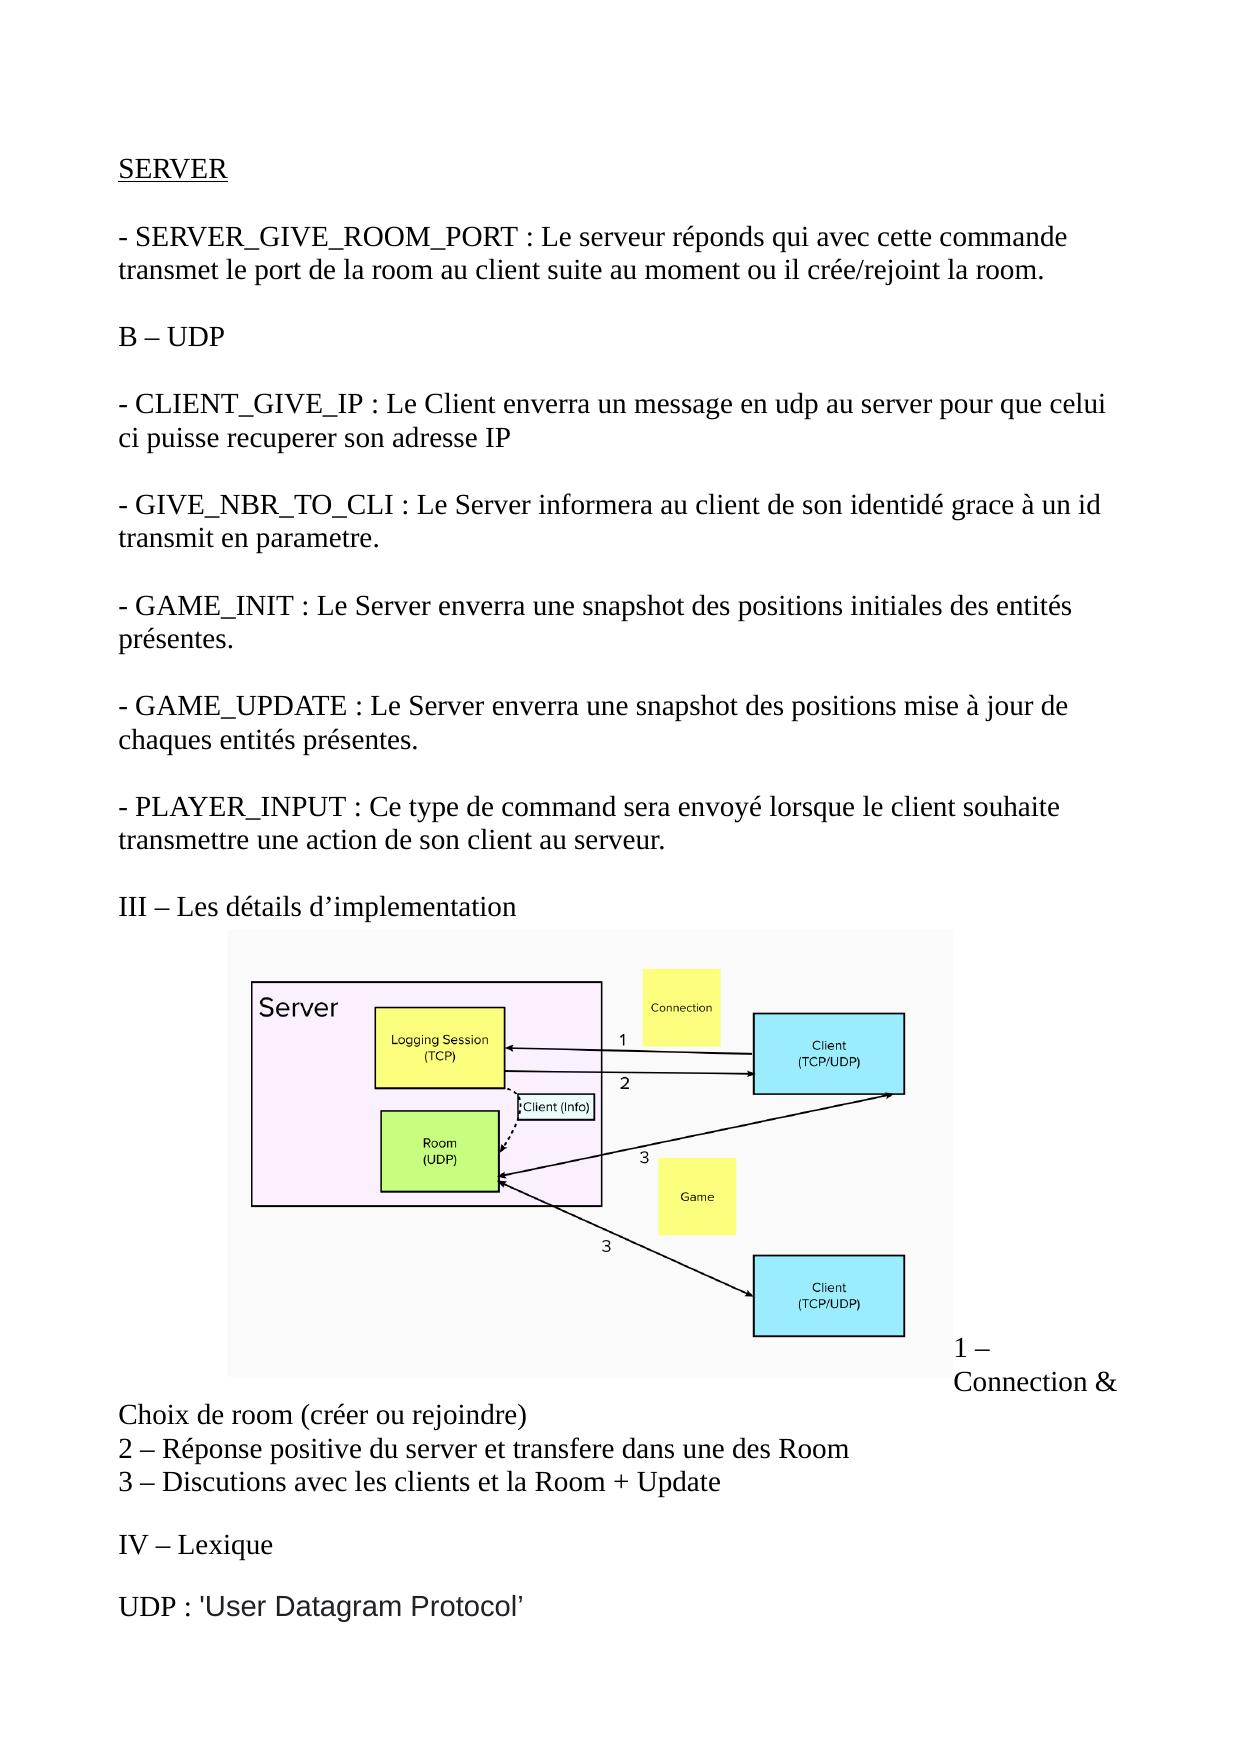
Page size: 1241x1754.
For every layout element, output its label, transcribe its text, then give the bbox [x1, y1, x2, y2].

text SERVER [118, 152, 1122, 185]
text - GIVE_NBR_TO_CLI : Le Server informera au client de son identidé grace à un id transmit en parametre. [118, 487, 1122, 554]
text - GAME_INIT : Le Server enverra une snapshot des positions initiales des entités présentes. [118, 588, 1122, 655]
text 3 – Discutions avec les clients et la Room + Update [118, 1464, 1122, 1498]
text UDP : 'User Datagram Protocol’ [118, 1589, 1122, 1623]
text - PLAYER_INPUT : Ce type de command sera envoyé lorsque le client souhaite transmettre une action de son client au serveur. [118, 789, 1122, 856]
text 2 – Réponse positive du server et transfere dans une des Room [118, 1431, 1122, 1464]
text IV – Lexique [118, 1527, 1122, 1560]
text 1 – Connection & Choix de room (créer ou rejoindre) [118, 1330, 1122, 1431]
text III – Les détails d’implementation [118, 889, 1122, 923]
text - CLIENT_GIVE_IP : Le Client enverra un message en udp au server pour que celui ci puisse recuperer son adresse IP [118, 386, 1122, 453]
text - GAME_UPDATE : Le Server enverra une snapshot des positions mise à jour de chaques entités présentes. [118, 688, 1122, 755]
picture [227, 930, 953, 1377]
text - SERVER_GIVE_ROOM_PORT : Le serveur réponds qui avec cette commande transmet le port de la room au client suite au moment ou il crée/rejoint la room. [118, 219, 1122, 286]
text B – UDP [118, 319, 1122, 353]
